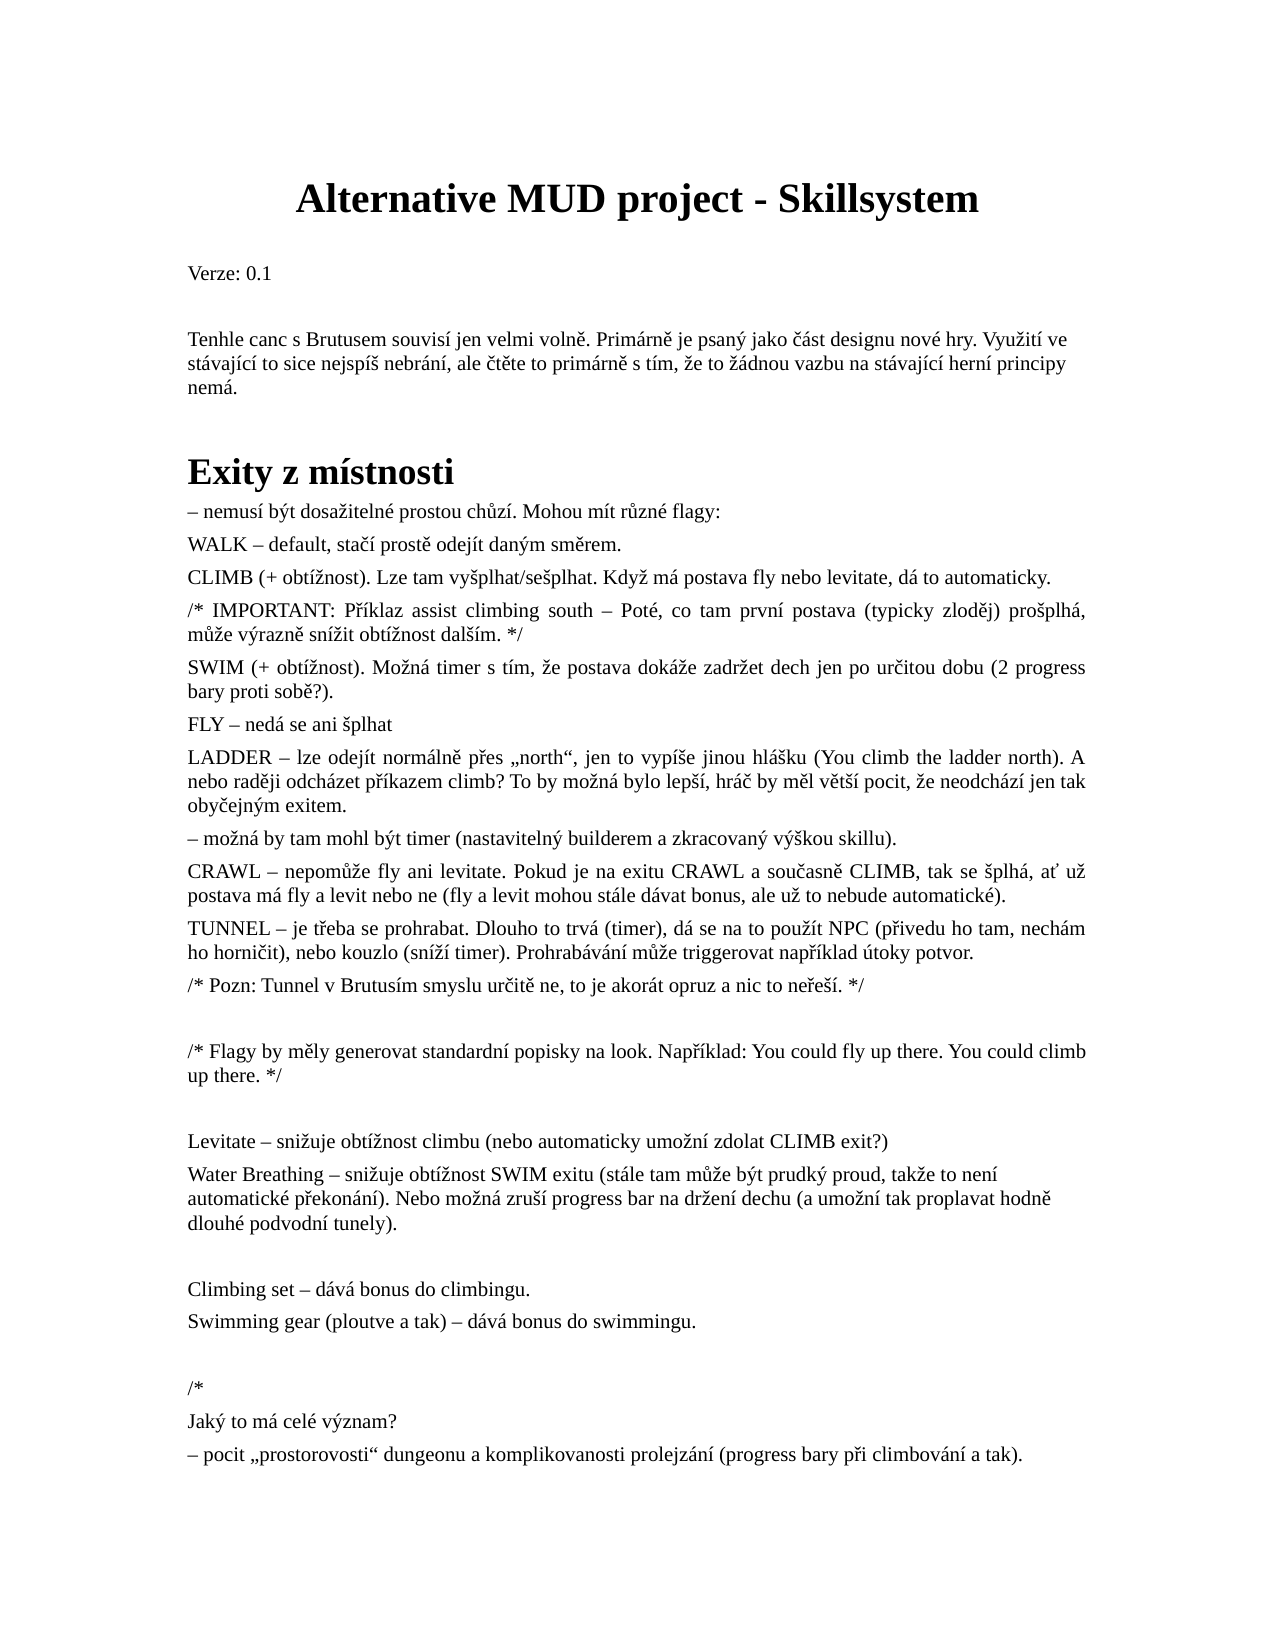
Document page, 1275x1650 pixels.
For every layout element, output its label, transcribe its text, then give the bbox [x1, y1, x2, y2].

text Tenhle canc s Brutusem souvisí jen velmi volně. Primárně je psaný jako část designu nové hry. Využití ve stávající to sice nejspíš nebrání, ale čtěte to primárně s tím, že to žádnou vazbu na stávající herní principy nemá. [187, 327, 1087, 399]
text Climbing set – dává bonus do climbingu. [187, 1276, 1087, 1301]
text Jaký to má celé význam? [187, 1408, 1087, 1433]
text FLY – nedá se ani šplhat [187, 712, 1087, 736]
text WALK – default, stačí prostě odejít daným směrem. [187, 532, 1087, 556]
text – pocit „prostorovosti“ dungeonu a komplikovanosti prolejzání (progress bary při climbování a tak). [187, 1442, 1087, 1466]
text TUNNEL – je třeba se prohrabat. Dlouho to trvá (timer), dá se na to použít NPC (přivedu ho tam, nechám ho horničit), nebo kouzlo (sníží timer). Prohrabávání může triggerovat například útoky potvor. [187, 916, 1087, 964]
text – nemusí být dosažitelné prostou chůzí. Mohou mít různé flagy: [187, 498, 1087, 523]
subtitle Alternative MUD project - Skillsystem [187, 174, 1087, 222]
text SWIM (+ obtížnost). Možná timer s tím, že postava dokáže zadržet dech jen po určitou dobu (2 progress bary proti sobě?). [187, 655, 1087, 703]
text /* IMPORTANT: Příklaz assist climbing south – Poté, co tam první postava (typicky zloděj) prošplhá, může výrazně snížit obtížnost dalším. */ [187, 598, 1087, 646]
text /* Flagy by měly generovat standardní popisky na look. Například: You could fly up there. You could climb up there. */ [187, 1039, 1087, 1087]
text Verze: 0.1 [187, 261, 1087, 284]
text /* [187, 1376, 1087, 1399]
text LADDER – lze odejít normálně přes „north“, jen to vypíše jinou hlášku (You climb the ladder north). A nebo raději odcházet příkazem climb? To by možná bylo lepší, hráč by měl větší pocit, že neodchází jen tak obyčejným exitem. [187, 745, 1087, 817]
text – možná by tam mohl být timer (nastavitelný builderem a zkracovaný výškou skillu). [187, 826, 1087, 850]
text Levitate – snižuje obtížnost climbu (nebo automaticky umožní zdolat CLIMB exit?) [187, 1129, 1087, 1153]
text CLIMB (+ obtížnost). Lze tam vyšplhat/sešplhat. Když má postava fly nebo levitate, dá to automaticky. [187, 564, 1087, 589]
text /* Pozn: Tunnel v Brutusím smyslu určitě ne, to je akorát opruz a nic to neřeší. */ [187, 973, 1087, 997]
subtitle Exity z místnosti [187, 449, 1087, 493]
text Swimming gear (ploutve a tak) – dává bonus do swimmingu. [187, 1309, 1087, 1333]
text CRAWL – nepomůže fly ani levitate. Pokud je na exitu CRAWL a současně CLIMB, tak se šplhá, ať už postava má fly a levit nebo ne (fly a levit mohou stále dávat bonus, ale už to nebude automatické). [187, 859, 1087, 907]
text Water Breathing – snižuje obtížnost SWIM exitu (stále tam může být prudký proud, takže to není automatické překonání). Nebo možná zruší progress bar na držení dechu (a umožní tak proplavat hodně dlouhé podvodní tunely). [187, 1162, 1087, 1234]
